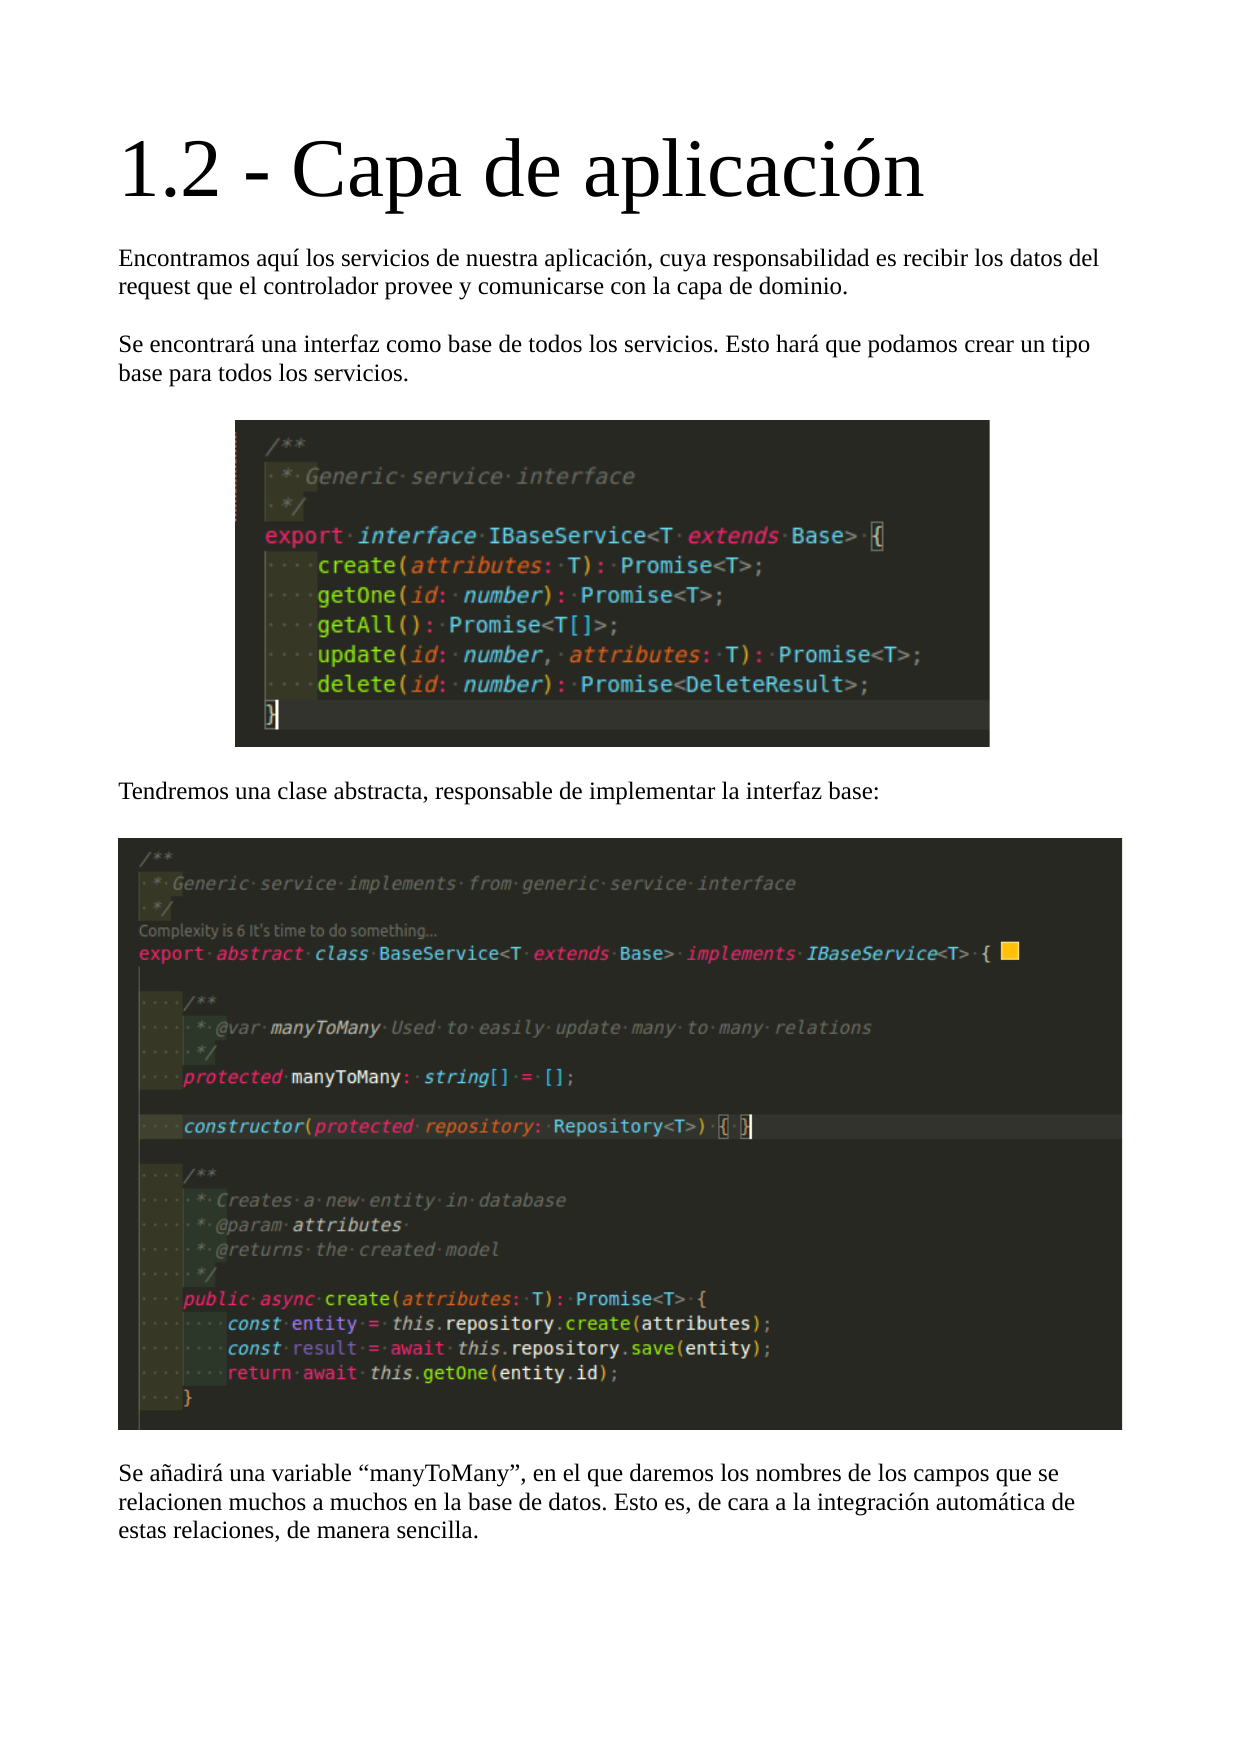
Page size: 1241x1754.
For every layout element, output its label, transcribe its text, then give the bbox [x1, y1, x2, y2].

text 1.2 - Capa de aplicación [118, 118, 1122, 214]
text Se encontrará una interfaz como base de todos los servicios. Esto hará que podamos crear un tipo base para todos los servicios. [118, 329, 1122, 386]
picture [118, 838, 1123, 1430]
text Encontramos aquí los servicios de nuestra aplicación, cuya responsabilidad es recibir los datos del request que el controlador provee y comunicarse con la capa de dominio. [118, 243, 1122, 300]
text Se añadirá una variable “manyToMany”, en el que daremos los nombres de los campos que se relacionen muchos a muchos en la base de datos. Esto es, de cara a la integración automática de estas relaciones, de manera sencilla. [118, 1458, 1122, 1544]
text Tendremos una clase abstracta, responsable de implementar la interfaz base: [118, 776, 1122, 804]
picture [235, 420, 990, 747]
